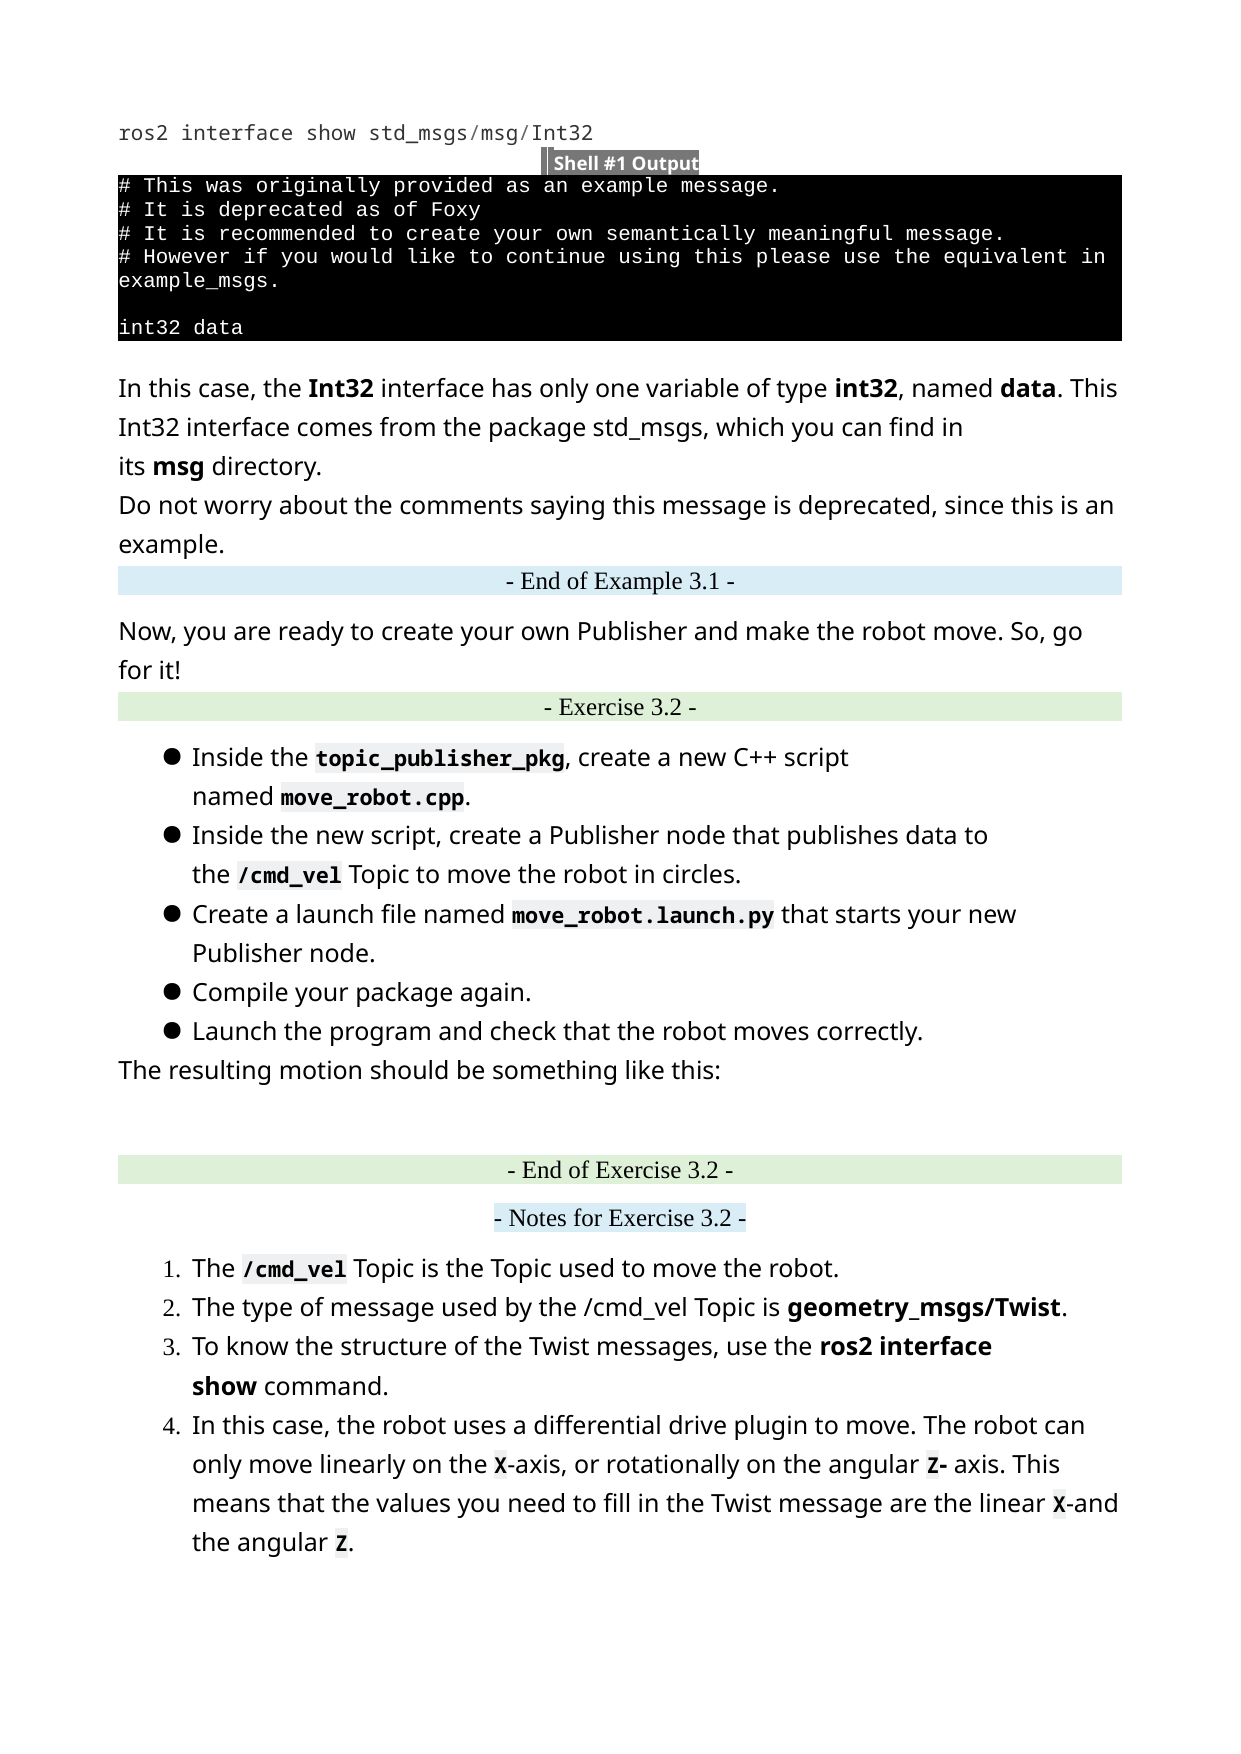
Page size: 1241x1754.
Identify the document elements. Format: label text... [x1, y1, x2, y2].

text ros2 interface show std_msgs/msg/Int32 [118, 118, 1122, 147]
text In this case, the Int32 interface has only one variable of type int32, named data. This Int32 interface comes from the package std_msgs, which you can find in its msg directory. [118, 370, 1122, 483]
text - Exercise 3.2 - [118, 692, 1122, 721]
list Compile your package again. [162, 975, 1122, 1009]
list Inside the topic_publisher_pkg, create a new C++ script named move_robot.cpp. [162, 740, 1122, 813]
text Now, you are ready to create your own Publisher and make the robot move. So, go for it! [118, 614, 1122, 687]
text # It is recommended to create your own semantically meaningful message. [118, 223, 1122, 246]
text # However if you would like to continue using this please use the equivalent in example_msgs. [118, 246, 1122, 293]
text - End of Exercise 3.2 - [118, 1155, 1122, 1184]
text # It is deprecated as of Foxy [118, 199, 1122, 223]
text The resulting motion should be something like this: [118, 1053, 1122, 1087]
list In this case, the robot uses a differential drive plugin to move. The robot can only move linearly on the X-axis, or rotationally on the angular Z- axis. This means that the values you need to fill in the Twist message are the linear X-and the angular Z. [162, 1407, 1122, 1559]
text int32 data [118, 317, 1122, 341]
text Shell #1 Output [118, 147, 1122, 175]
list Create a launch file named move_robot.launch.py that starts your new Publisher node. [162, 896, 1122, 969]
list To know the structure of the Twist messages, use the ros2 interface show command. [162, 1329, 1122, 1402]
text # This was originally provided as an example message. [118, 175, 1122, 199]
list Inside the new script, create a Publisher node that publishes data to the /cmd_vel Topic to move the robot in circles. [162, 818, 1122, 891]
text - End of Example 3.1 - [118, 566, 1122, 595]
text Do not worry about the comments saying this message is deprecated, since this is an example. [118, 488, 1122, 561]
text - Notes for Exercise 3.2 - [118, 1203, 1122, 1232]
list The /cmd_vel Topic is the Topic used to move the robot. [162, 1251, 1122, 1285]
list The type of message used by the /cmd_vel Topic is geometry_msgs/Twist. [162, 1290, 1122, 1324]
list Launch the program and check that the robot moves correctly. [162, 1014, 1122, 1048]
